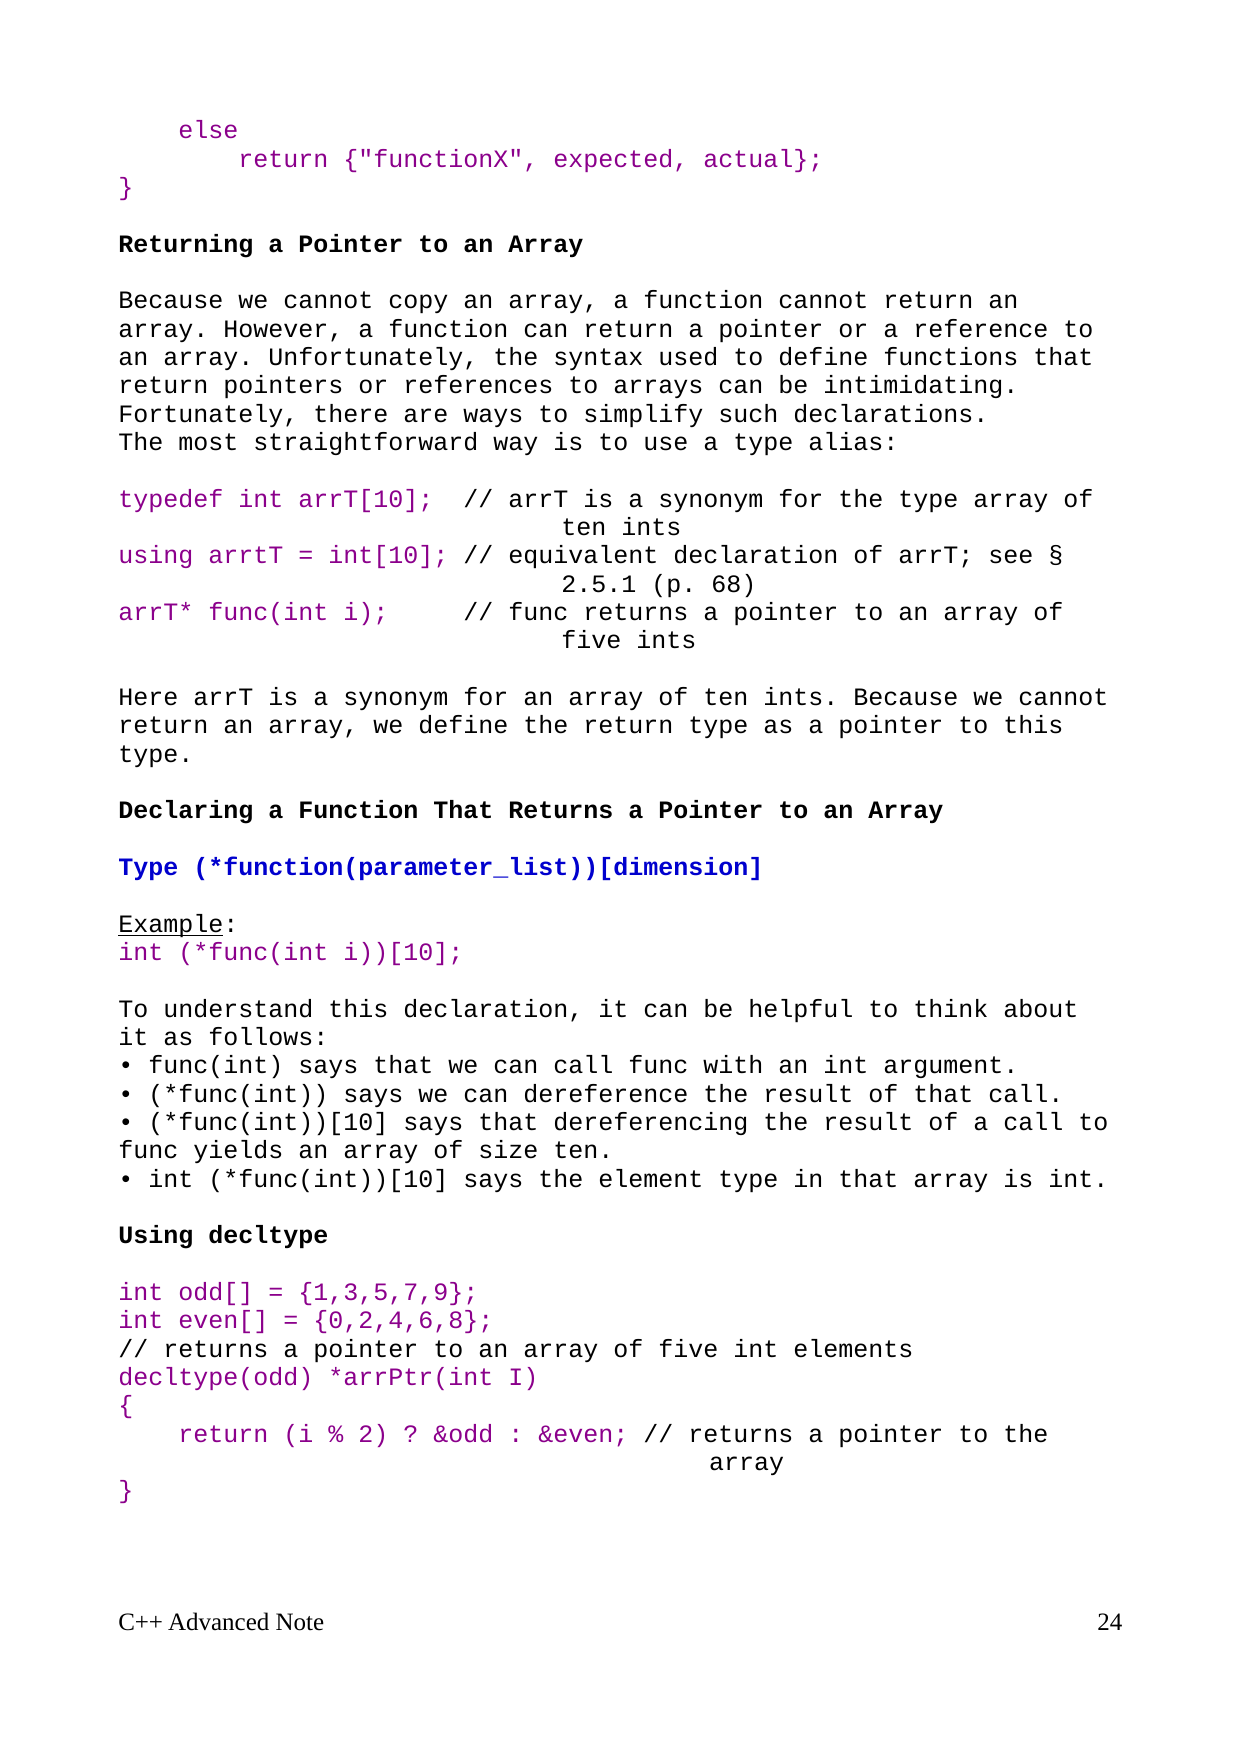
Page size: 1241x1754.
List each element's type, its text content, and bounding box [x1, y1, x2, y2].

text • (*func(int)) says we can dereference the result of that call. [118, 1081, 1122, 1110]
text using arrtT = int[10]; // equivalent declaration of arrT; see § 2.5.1 (p. 68) [118, 543, 1122, 600]
text decltype(odd) *arrPtr(int I) [118, 1365, 1122, 1393]
text • int (*func(int))[10] says the element type in that array is int. [118, 1166, 1122, 1195]
text } [118, 1478, 1122, 1506]
text typedef int arrT[10]; // arrT is a synonym for the type array of ten ints [118, 486, 1122, 543]
text Here arrT is a synonym for an array of ten ints. Because we cannot return an array, we define the return type as a pointer to this type. [118, 685, 1122, 770]
text Using decltype [118, 1223, 1122, 1251]
text Type (*function(parameter_list))[dimension] [118, 855, 1122, 883]
text To understand this declaration, it can be helpful to think about it as follows: [118, 996, 1122, 1053]
text int (*func(int i))[10]; [118, 940, 1122, 968]
text // returns a pointer to an array of five int elements [118, 1336, 1122, 1365]
text else [118, 118, 1122, 146]
text Because we cannot copy an array, a function cannot return an array. However, a function can return a pointer or a reference to an array. Unfortunately, the syntax used to define functions that return pointers or references to arrays can be intimidating. Fortunately, there are ways to simplify such declarations. [118, 288, 1122, 430]
text } [118, 175, 1122, 203]
text int even[] = {0,2,4,6,8}; [118, 1308, 1122, 1336]
text return (i % 2) ? &odd : &even; // returns a pointer to the array [118, 1421, 1122, 1478]
text • func(int) says that we can call func with an int argument. [118, 1053, 1122, 1081]
text Example: [118, 911, 1122, 940]
text return {"functionX", expected, actual}; [118, 146, 1122, 175]
text The most straightforward way is to use a type alias: [118, 430, 1122, 458]
text int odd[] = {1,3,5,7,9}; [118, 1280, 1122, 1308]
text { [118, 1393, 1122, 1421]
text Returning a Pointer to an Array [118, 231, 1122, 260]
text arrT* func(int i); // func returns a pointer to an array of five ints [118, 600, 1122, 656]
text Declaring a Function That Returns a Pointer to an Array [118, 798, 1122, 826]
text • (*func(int))[10] says that dereferencing the result of a call to func yields an array of size ten. [118, 1110, 1122, 1166]
